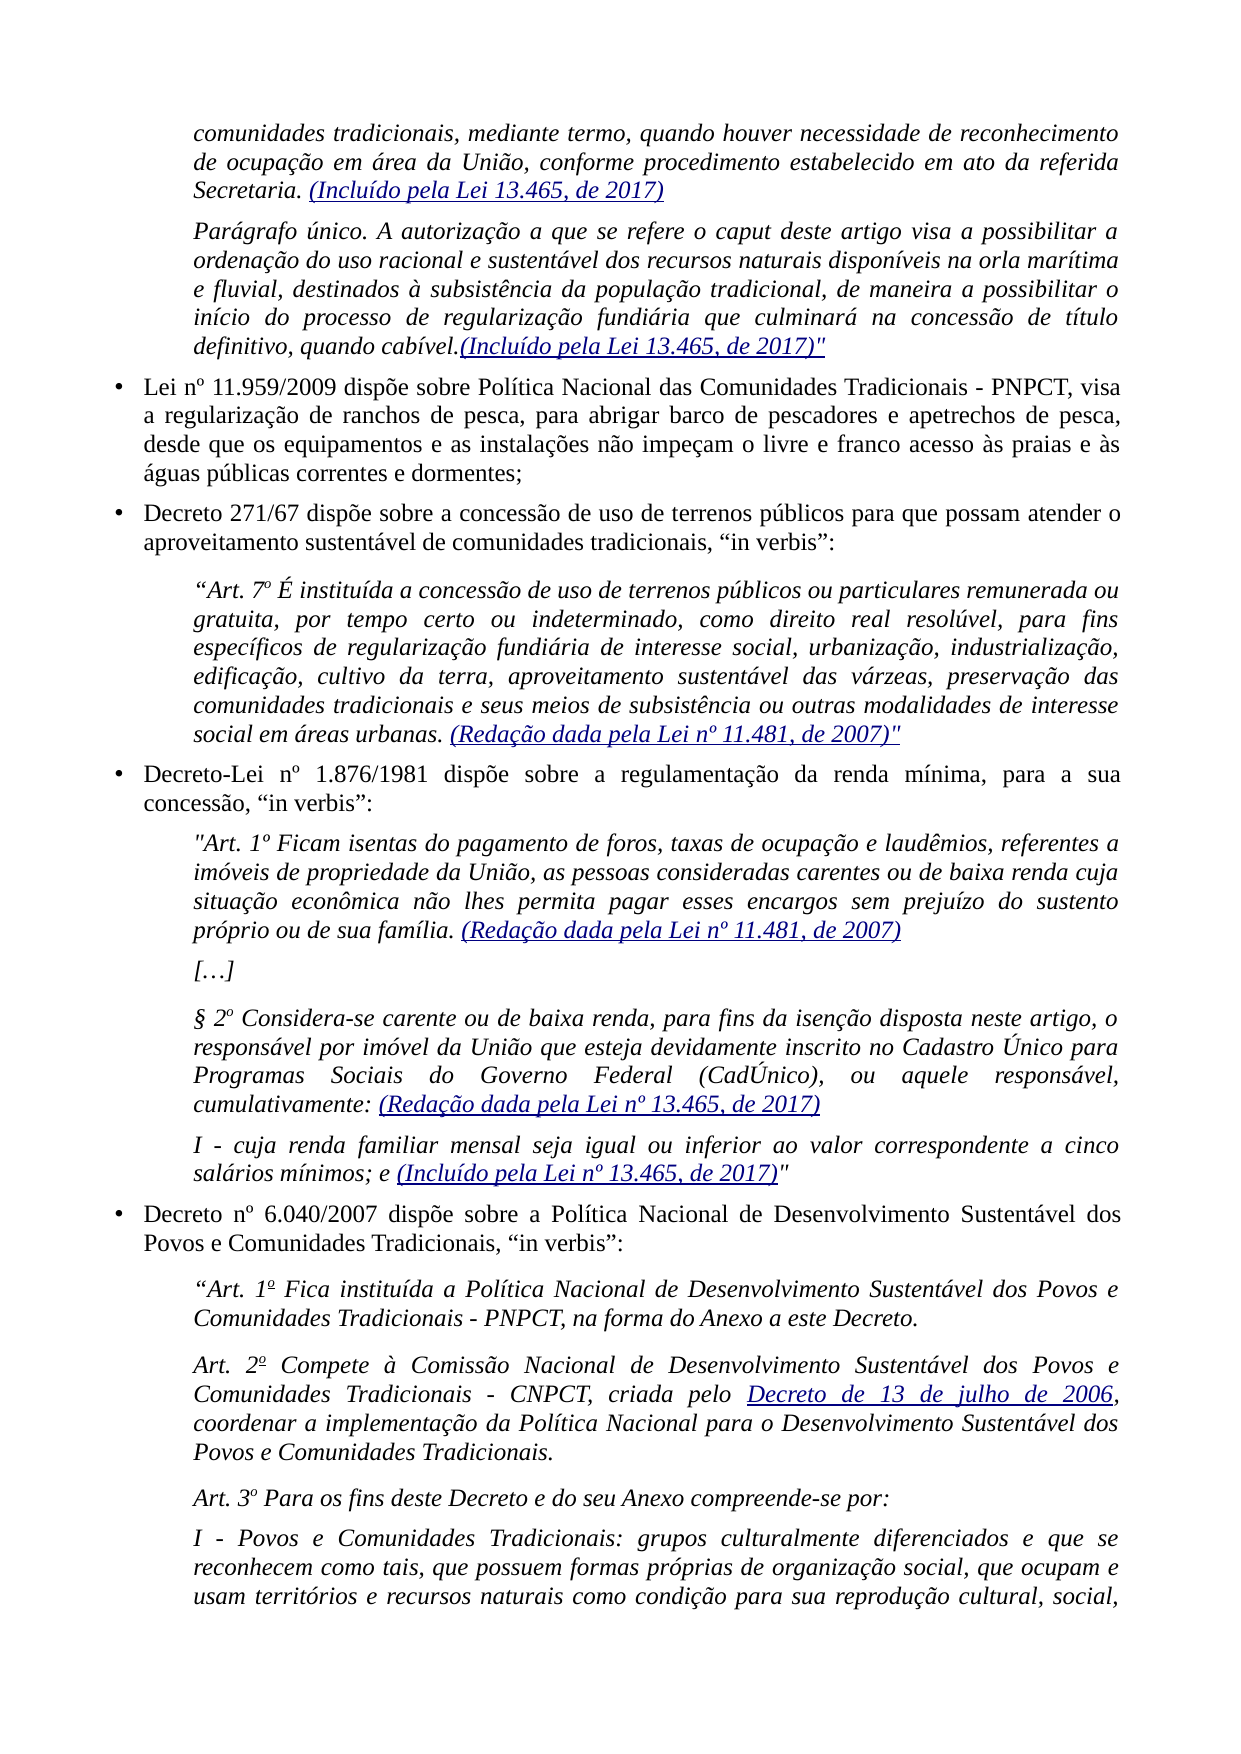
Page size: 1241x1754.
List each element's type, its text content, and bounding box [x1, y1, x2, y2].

list comunidades tradicionais, mediante termo, quando houver necessidade de reconhecimento de ocupação em área da União, conforme procedimento estabelecido em ato da referida Secretaria. (Incluído pela Lei 13.465, de 2017) [156, 118, 1122, 204]
list Decreto-Lei nº 1.876/1981 dispõe sobre a regulamentação da renda mínima, para a sua concessão, “in verbis”: [114, 759, 1122, 817]
list Art. 2o Compete à Comissão Nacional de Desenvolvimento Sustentável dos Povos e Comunidades Tradicionais - CNPCT, criada pelo Decreto de 13 de julho de 2006, coordenar a implementação da Política Nacional para o Desenvolvimento Sustentável dos Povos e Comunidades Tradicionais. [156, 1343, 1122, 1465]
list Decreto 271/67 dispõe sobre a concessão de uso de terrenos públicos para que possam atender o aproveitamento sustentável de comunidades tradicionais, “in verbis”: [114, 498, 1122, 556]
list “Art. 7o É instituída a concessão de uso de terrenos públicos ou particulares remunerada ou gratuita, por tempo certo ou indeterminado, como direito real resolúvel, para fins específicos de regularização fundiária de interesse social, urbanização, industrialização, edificação, cultivo da terra, aproveitamento sustentável das várzeas, preservação das comunidades tradicionais e seus meios de subsistência ou outras modalidades de interesse social em áreas urbanas. (Redação dada pela Lei nº 11.481, de 2007)" [156, 568, 1122, 747]
list I - Povos e Comunidades Tradicionais: grupos culturalmente diferenciados e que se reconhecem como tais, que possuem formas próprias de organização social, que ocupam e usam territórios e recursos naturais como condição para sua reprodução cultural, social, [156, 1523, 1122, 1610]
list I - cuja renda familiar mensal seja igual ou inferior ao valor correspondente a cinco salários mínimos; e (Incluído pela Lei nº 13.465, de 2017)" [156, 1130, 1122, 1187]
list Lei nº 11.959/2009 dispõe sobre Política Nacional das Comunidades Tradicionais - PNPCT, visa a regularização de ranchos de pesca, para abrigar barco de pescadores e apetrechos de pesca, desde que os equipamentos e as instalações não impeçam o livre e franco acesso às praias e às águas públicas correntes e dormentes; [114, 372, 1122, 487]
list "Art. 1º Ficam isentas do pagamento de foros, taxas de ocupação e laudêmios, referentes a imóveis de propriedade da União, as pessoas consideradas carentes ou de baixa renda cuja situação econômica não lhes permita pagar esses encargos sem prejuízo do sustento próprio ou de sua família. (Redação dada pela Lei nº 11.481, de 2007) [156, 828, 1122, 943]
list […] [156, 955, 1122, 984]
list “Art. 1o Fica instituída a Política Nacional de Desenvolvimento Sustentável dos Povos e Comunidades Tradicionais - PNPCT, na forma do Anexo a este Decreto. [156, 1268, 1122, 1331]
list § 2o Considera-se carente ou de baixa renda, para fins da isenção disposta neste artigo, o responsável por imóvel da União que esteja devidamente inscrito no Cadastro Único para Programas Sociais do Governo Federal (CadÚnico), ou aquele responsável, cumulativamente: (Redação dada pela Lei nº 13.465, de 2017) [156, 996, 1122, 1118]
list Parágrafo único. A autorização a que se refere o caput deste artigo visa a possibilitar a ordenação do uso racional e sustentável dos recursos naturais disponíveis na orla marítima e fluvial, destinados à subsistência da população tradicional, de maneira a possibilitar o início do processo de regularização fundiária que culminará na concessão de título definitivo, quando cabível.(Incluído pela Lei 13.465, de 2017)" [156, 216, 1122, 360]
list Art. 3o Para os fins deste Decreto e do seu Anexo compreende-se por: [156, 1477, 1122, 1512]
list Decreto nº 6.040/2007 dispõe sobre a Política Nacional de Desenvolvimento Sustentável dos Povos e Comunidades Tradicionais, “in verbis”: [114, 1199, 1122, 1256]
